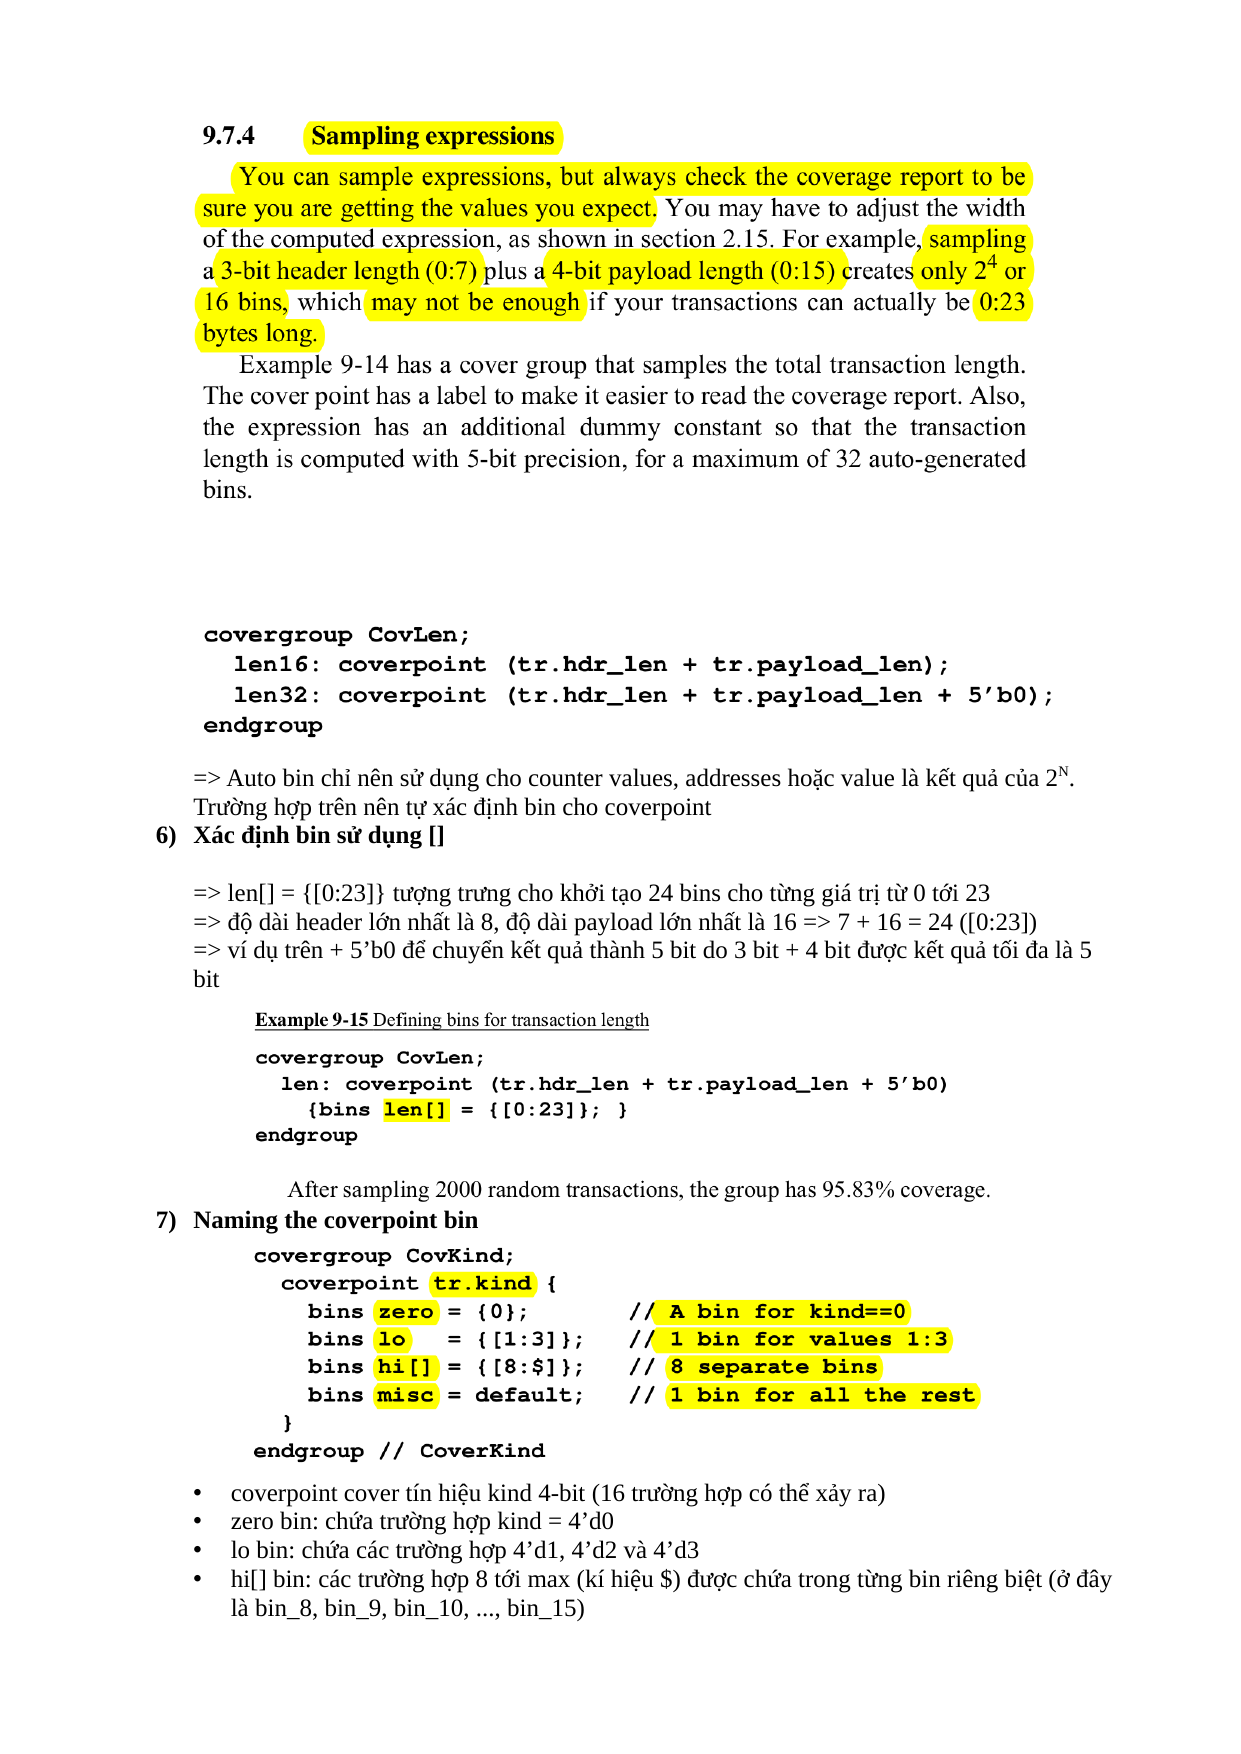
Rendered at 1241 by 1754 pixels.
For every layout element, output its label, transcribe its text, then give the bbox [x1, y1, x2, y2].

list lo bin: chứa các trường hợp 4’d1, 4’d2 và 4’d3 [193, 1535, 1122, 1564]
list => ví dụ trên + 5’b0 để chuyển kết quả thành 5 bit do 3 bit + 4 bit được kết quả tối đa là 5 bit [156, 935, 1122, 993]
list => Auto bin chỉ nên sử dụng cho counter values, addresses hoặc value là kết quả của 2N. Trường hợp trên nên tự xác định bin cho coverpoint [156, 609, 1122, 820]
list coverpoint cover tín hiệu kind 4-bit (16 trường hợp có thể xảy ra) [193, 1234, 1122, 1506]
list Naming the coverpoint bin [156, 993, 1122, 1234]
picture [188, 118, 1052, 581]
list hi[] bin: các trường hợp 8 tới max (kí hiệu $) được chứa trong từng bin riêng biệt (ở đây là bin_8, bin_9, bin_10, ..., bin_15) [193, 1564, 1122, 1621]
list zero bin: chứa trường hợp kind = 4’d0 [193, 1506, 1122, 1535]
picture [250, 1234, 990, 1478]
picture [189, 609, 1051, 763]
list => độ dài header lớn nhất là 8, độ dài payload lớn nhất là 16 => 7 + 16 = 24 ([0:23]) [156, 907, 1122, 935]
list => len[] = {[0:23]} tượng trưng cho khởi tạo 24 bins cho từng giá trị từ 0 tới 23 [156, 878, 1122, 907]
picture [250, 1004, 990, 1206]
list Xác định bin sử dụng [] [156, 820, 1122, 849]
